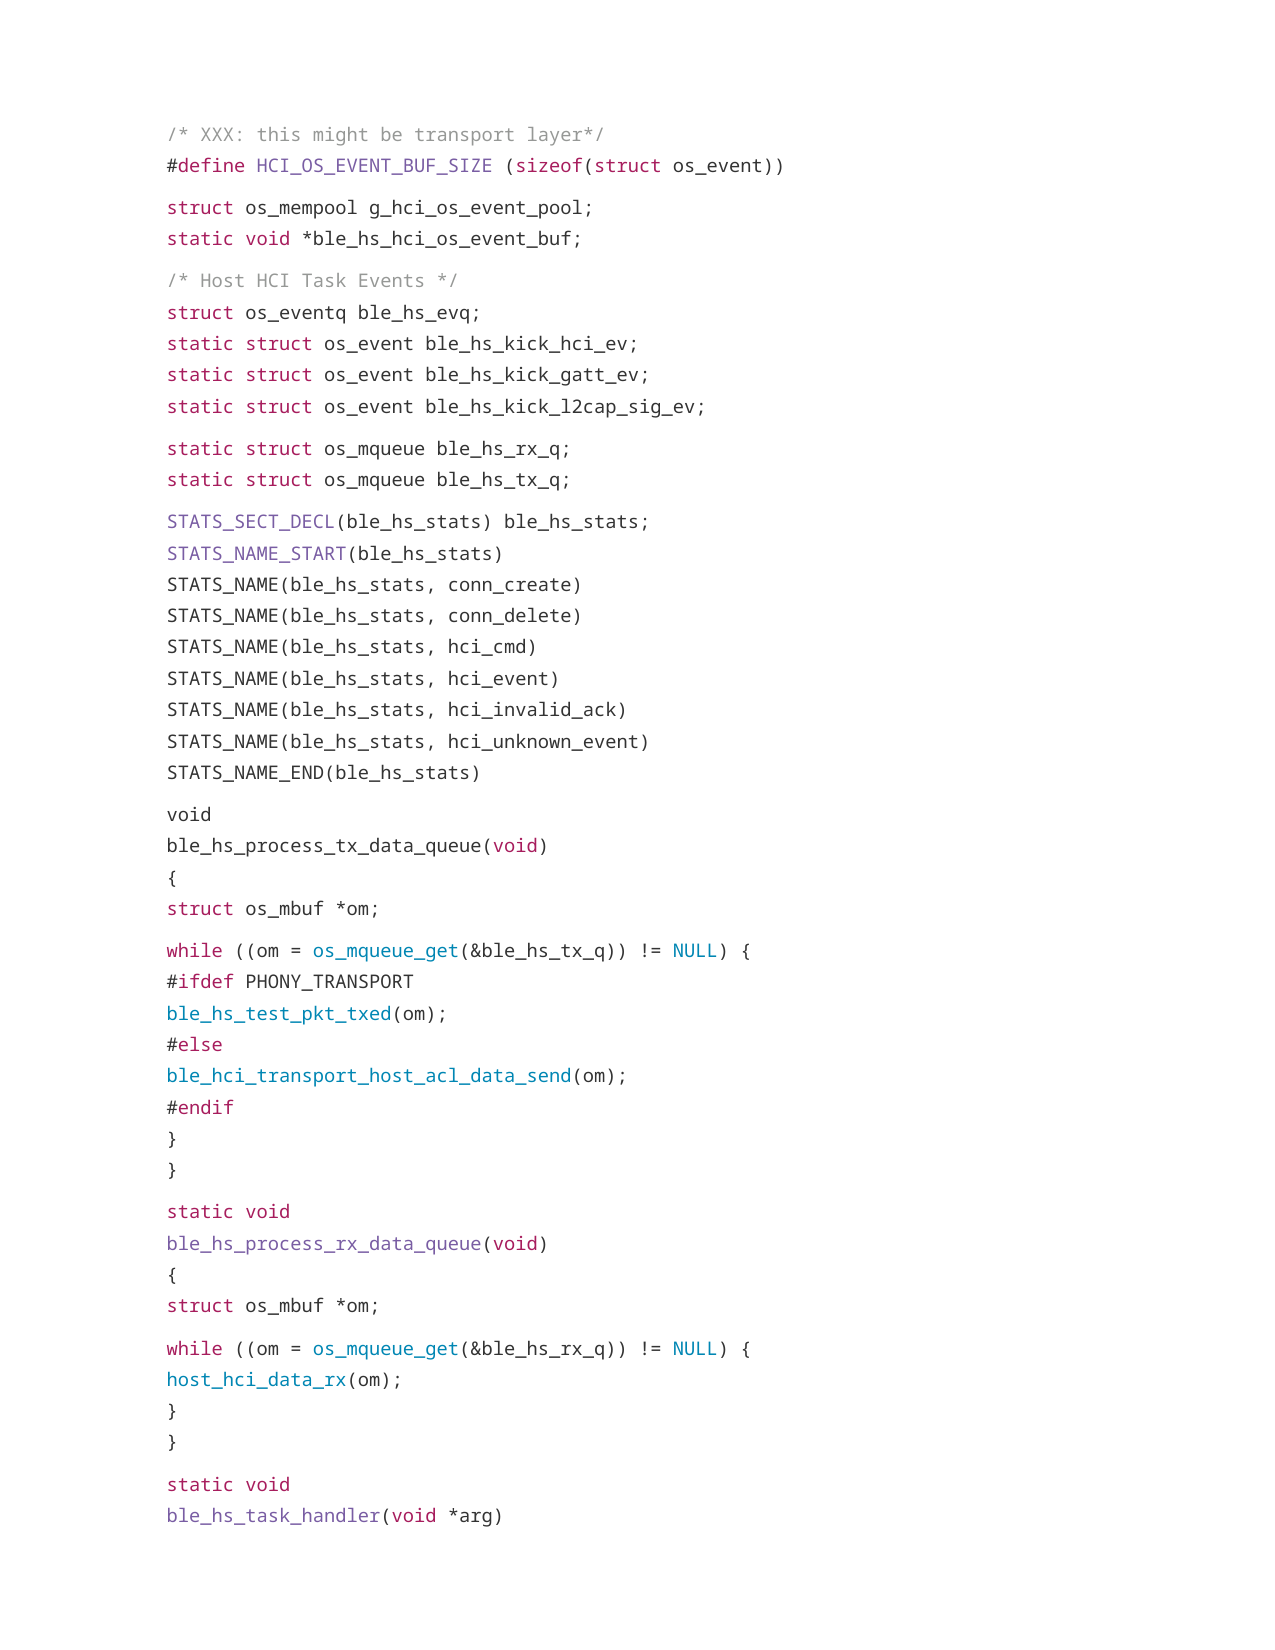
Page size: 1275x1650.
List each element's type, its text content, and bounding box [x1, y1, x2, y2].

table_cell [118, 254, 163, 265]
table_cell [118, 861, 163, 892]
table_cell [164, 1185, 962, 1196]
table_cell ble_hs_test_pkt_txed(om); [164, 997, 962, 1028]
table_cell /* XXX: this might be transport layer*/ [164, 118, 962, 149]
table_cell STATS_NAME(ble_hs_stats, conn_create) [164, 568, 962, 599]
table_cell STATS_NAME_END(ble_hs_stats) [164, 756, 962, 788]
table_cell [118, 1227, 163, 1258]
table_cell [118, 390, 163, 422]
table_cell [118, 924, 163, 934]
table_cell [118, 1363, 163, 1394]
table_cell struct os_mbuf *om; [164, 893, 962, 924]
table_cell while ((om = os_mqueue_get(&ble_hs_tx_q)) != NULL) { [164, 934, 962, 966]
table_cell ble_hci_transport_host_acl_data_send(om); [164, 1060, 962, 1091]
table_cell [118, 1154, 163, 1185]
table_cell static struct os_mqueue ble_hs_tx_q; [164, 464, 962, 495]
table_cell [118, 223, 163, 254]
table_cell [118, 788, 163, 798]
table_cell [118, 798, 163, 830]
table_cell [118, 662, 163, 694]
table_cell STATS_NAME(ble_hs_stats, conn_delete) [164, 600, 962, 631]
table_cell [118, 1426, 163, 1457]
table_cell [164, 788, 962, 798]
table_cell [118, 600, 163, 631]
table_cell STATS_NAME_START(ble_hs_stats) [164, 537, 962, 568]
table_cell } [164, 1154, 962, 1185]
table_cell static struct os_event ble_hs_kick_hci_ev; [164, 328, 962, 359]
table_cell [118, 359, 163, 390]
table_cell [118, 328, 163, 359]
table_cell [164, 1321, 962, 1332]
table_cell [118, 756, 163, 788]
table_cell [118, 265, 163, 296]
table_cell static struct os_event ble_hs_kick_gatt_ev; [164, 359, 962, 390]
table_cell STATS_NAME(ble_hs_stats, hci_unknown_event) [164, 725, 962, 756]
table_cell [118, 464, 163, 495]
table_cell [118, 694, 163, 725]
table_cell [118, 150, 163, 181]
table_cell [118, 191, 163, 223]
table_cell static void [164, 1468, 962, 1499]
table_cell struct os_mempool g_hci_os_event_pool; [164, 191, 962, 223]
table_cell [118, 1029, 163, 1060]
table_cell #ifdef PHONY_TRANSPORT [164, 966, 962, 997]
table_cell [118, 1468, 163, 1499]
table_cell struct os_eventq ble_hs_evq; [164, 296, 962, 327]
table_cell while ((om = os_mqueue_get(&ble_hs_rx_q)) != NULL) { [164, 1332, 962, 1363]
table_cell static void *ble_hs_hci_os_event_buf; [164, 223, 962, 254]
table_cell #define HCI_OS_EVENT_BUF_SIZE (sizeof(struct os_event)) [164, 150, 962, 181]
table_cell STATS_SECT_DECL(ble_hs_stats) ble_hs_stats; [164, 506, 962, 537]
table_cell static struct os_mqueue ble_hs_rx_q; [164, 432, 962, 463]
table_cell [118, 893, 163, 924]
table_cell [164, 495, 962, 506]
table_cell [118, 1196, 163, 1227]
table_cell STATS_NAME(ble_hs_stats, hci_invalid_ack) [164, 694, 962, 725]
table_cell [118, 181, 163, 191]
table_cell STATS_NAME(ble_hs_stats, hci_event) [164, 662, 962, 694]
table_cell [164, 1457, 962, 1468]
table_cell STATS_NAME(ble_hs_stats, hci_cmd) [164, 631, 962, 662]
table_cell [118, 934, 163, 966]
table_cell [118, 830, 163, 861]
table_cell [164, 181, 962, 191]
table_cell [118, 1395, 163, 1426]
table_cell [118, 296, 163, 327]
table_cell { [164, 861, 962, 892]
table_cell [118, 1332, 163, 1363]
table_cell [118, 537, 163, 568]
table_cell [118, 495, 163, 506]
table_cell [118, 1457, 163, 1468]
table_cell ble_hs_task_handler(void *arg) [164, 1499, 962, 1531]
table_cell [118, 1259, 163, 1290]
table_cell [118, 1290, 163, 1321]
table_cell [118, 568, 163, 599]
table_cell [118, 432, 163, 463]
table_cell /* Host HCI Task Events */ [164, 265, 962, 296]
table_cell [118, 506, 163, 537]
table_cell [118, 1123, 163, 1154]
table_cell host_hci_data_rx(om); [164, 1363, 962, 1394]
table_cell { [164, 1259, 962, 1290]
table_cell [118, 997, 163, 1028]
table_cell [118, 1091, 163, 1122]
table_cell [164, 254, 962, 265]
table_cell #else [164, 1029, 962, 1060]
table_cell ble_hs_process_tx_data_queue(void) [164, 830, 962, 861]
table_cell [118, 1060, 163, 1091]
table_cell } [164, 1395, 962, 1426]
table_cell [118, 966, 163, 997]
table_cell ble_hs_process_rx_data_queue(void) [164, 1227, 962, 1258]
table_cell void [164, 798, 962, 830]
table_cell struct os_mbuf *om; [164, 1290, 962, 1321]
table_cell #endif [164, 1091, 962, 1122]
table_cell } [164, 1426, 962, 1457]
table_cell static void [164, 1196, 962, 1227]
table_cell [118, 1185, 163, 1196]
table_cell [118, 118, 163, 149]
table_cell static struct os_event ble_hs_kick_l2cap_sig_ev; [164, 390, 962, 422]
table_cell [118, 422, 163, 432]
table_cell [164, 924, 962, 934]
table_cell [118, 725, 163, 756]
table_cell [164, 422, 962, 432]
table_cell [118, 1321, 163, 1332]
table_cell [118, 1499, 163, 1531]
table_cell } [164, 1123, 962, 1154]
table_cell [118, 631, 163, 662]
